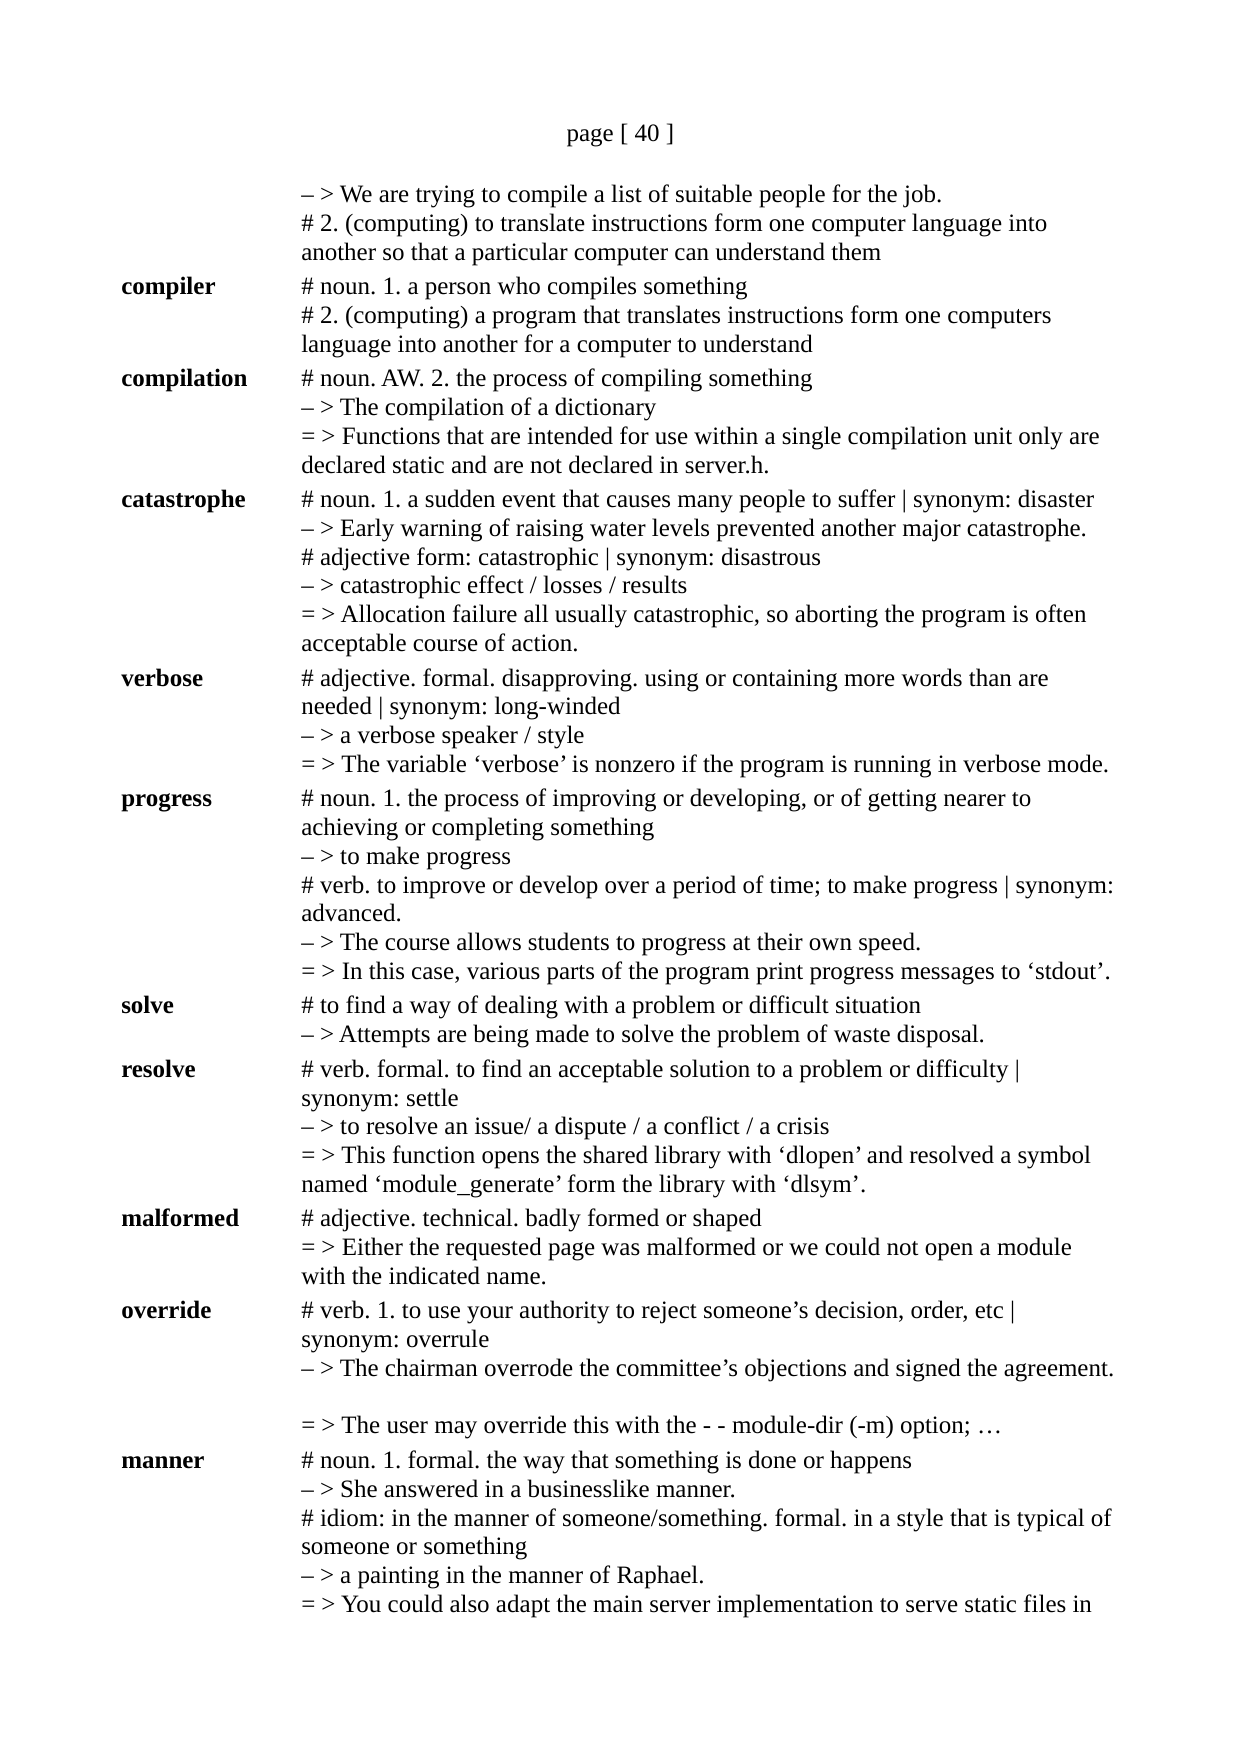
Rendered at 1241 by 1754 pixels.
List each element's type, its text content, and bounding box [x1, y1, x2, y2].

table_cell # to find a way of dealing with a problem or difficult situation – > Attempts are being made to solve the problem of waste disposal. [298, 988, 1122, 1051]
table_cell catastrophe [118, 481, 298, 660]
table_cell # verb. 1. to use your authority to reject someone’s decision, order, etc | synonym: overrule – > The chairman overrode the committee’s objections and signed the agreement. = > The user may override this with the - - module-dir (-m) option; … [298, 1293, 1122, 1442]
table_cell – > We are trying to compile a list of suitable people for the job. # 2. (computing) to translate instructions form one computer language into another so that a particular computer can understand them [298, 176, 1122, 268]
table_cell malformed [118, 1201, 298, 1293]
table_cell # verb. formal. to find an acceptable solution to a problem or difficulty | synonym: settle – > to resolve an issue/ a dispute / a conflict / a crisis = > This function opens the shared library with ‘dlopen’ and resolved a symbol named ‘module_generate’ form the library with ‘dlsym’. [298, 1051, 1122, 1201]
table_cell # noun. AW. 2. the process of compiling something – > The compilation of a dictionary = > Functions that are intended for use within a single compilation unit only are declared static and are not declared in server.h. [298, 361, 1122, 481]
table_cell override [118, 1293, 298, 1442]
table_cell verbose [118, 660, 298, 781]
table_cell # noun. 1. formal. the way that something is done or happens – > She answered in a businesslike manner. # idiom: in the manner of someone/something. formal. in a style that is typical of someone or something – > a painting in the manner of Raphael. = > You could also adapt the main server implementation to serve static files in [298, 1442, 1122, 1621]
table_cell resolve [118, 1051, 298, 1201]
table_cell solve [118, 988, 298, 1051]
table_cell # adjective. technical. badly formed or shaped = > Either the requested page was malformed or we could not open a module with the indicated name. [298, 1201, 1122, 1293]
table_cell # noun. 1. a person who compiles something # 2. (computing) a program that translates instructions form one computers language into another for a computer to understand [298, 269, 1122, 361]
table_cell # adjective. formal. disapproving. using or containing more words than are needed | synonym: long-winded – > a verbose speaker / style = > The variable ‘verbose’ is nonzero if the program is running in verbose mode. [298, 660, 1122, 781]
table_cell progress [118, 781, 298, 988]
table_cell # noun. 1. a sudden event that causes many people to suffer | synonym: disaster – > Early warning of raising water levels prevented another major catastrophe. # adjective form: catastrophic | synonym: disastrous – > catastrophic effect / losses / results = > Allocation failure all usually catastrophic, so aborting the program is often acceptable course of action. [298, 481, 1122, 660]
table_cell compiler [118, 269, 298, 361]
table_cell [118, 176, 298, 268]
table_cell # noun. 1. the process of improving or developing, or of getting nearer to achieving or completing something – > to make progress # verb. to improve or develop over a period of time; to make progress | synonym: advanced. – > The course allows students to progress at their own speed. = > In this case, various parts of the program print progress messages to ‘stdout’. [298, 781, 1122, 988]
table_cell compilation [118, 361, 298, 481]
table_cell manner [118, 1442, 298, 1621]
